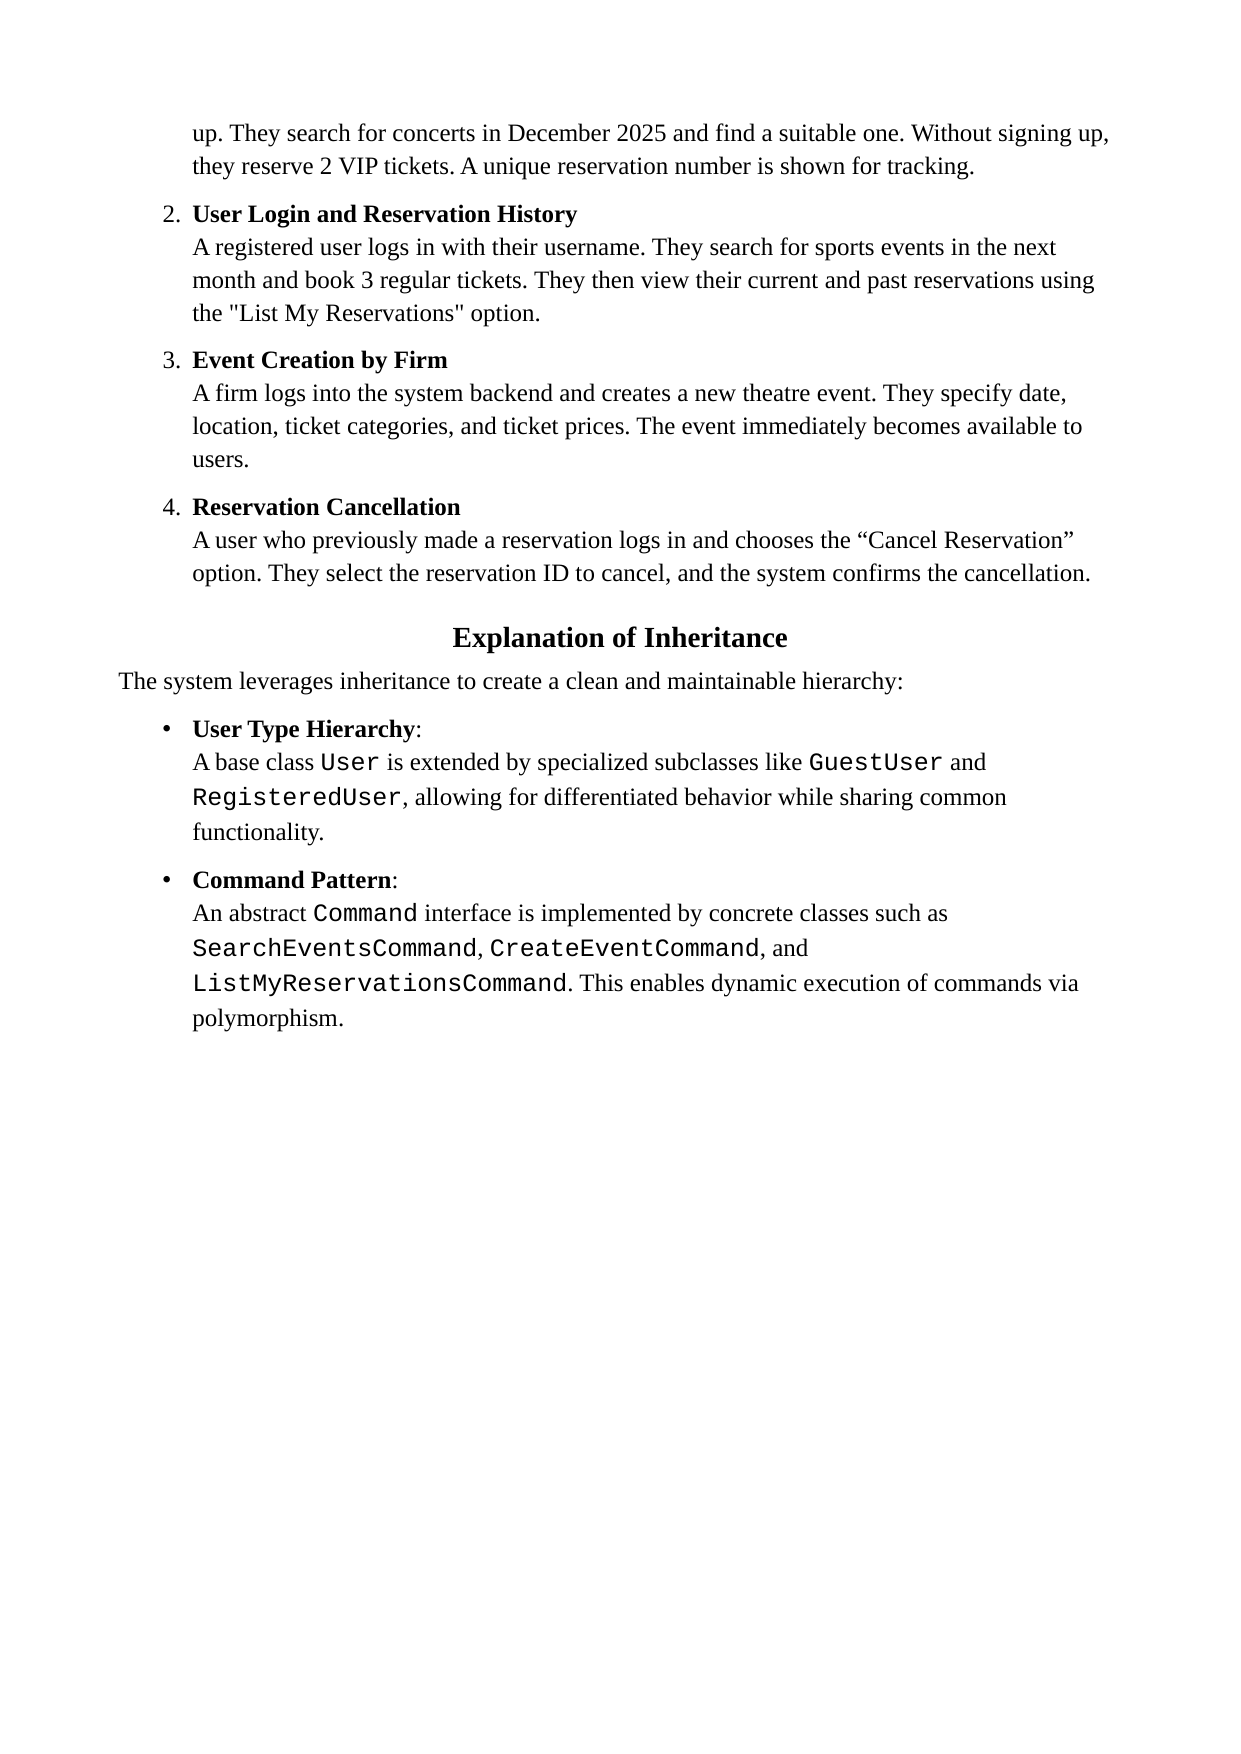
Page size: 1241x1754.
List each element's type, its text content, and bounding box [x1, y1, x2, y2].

subtitle Explanation of Inheritance [118, 620, 1122, 654]
list Reservation Cancellation A user who previously made a reservation logs in and chooses the “Cancel Reservation” option. They select the reservation ID to cancel, and the system confirms the cancellation. [162, 492, 1122, 587]
list Command Pattern: An abstract Command interface is implemented by concrete classes such as SearchEventsCommand, CreateEventCommand, and ListMyReservationsCommand. This enables dynamic execution of commands via polymorphism. [162, 865, 1122, 1032]
list User Login and Reservation History A registered user logs in with their username. They search for sports events in the next month and book 3 regular tickets. They then view their current and past reservations using the "List My Reservations" option. [162, 199, 1122, 327]
text The system leverages inheritance to create a clean and maintainable hierarchy: [118, 666, 1122, 695]
list up. They search for concerts in December 2025 and find a suitable one. Without signing up, they reserve 2 VIP tickets. A unique reservation number is shown for tracking. [162, 118, 1122, 180]
list Event Creation by Firm A firm logs into the system backend and creates a new theatre event. They specify date, location, ticket categories, and ticket prices. The event immediately becomes available to users. [162, 345, 1122, 473]
list User Type Hierarchy: A base class User is extended by specialized subclasses like GuestUser and RegisteredUser, allowing for differentiated behavior while sharing common functionality. [162, 714, 1122, 846]
